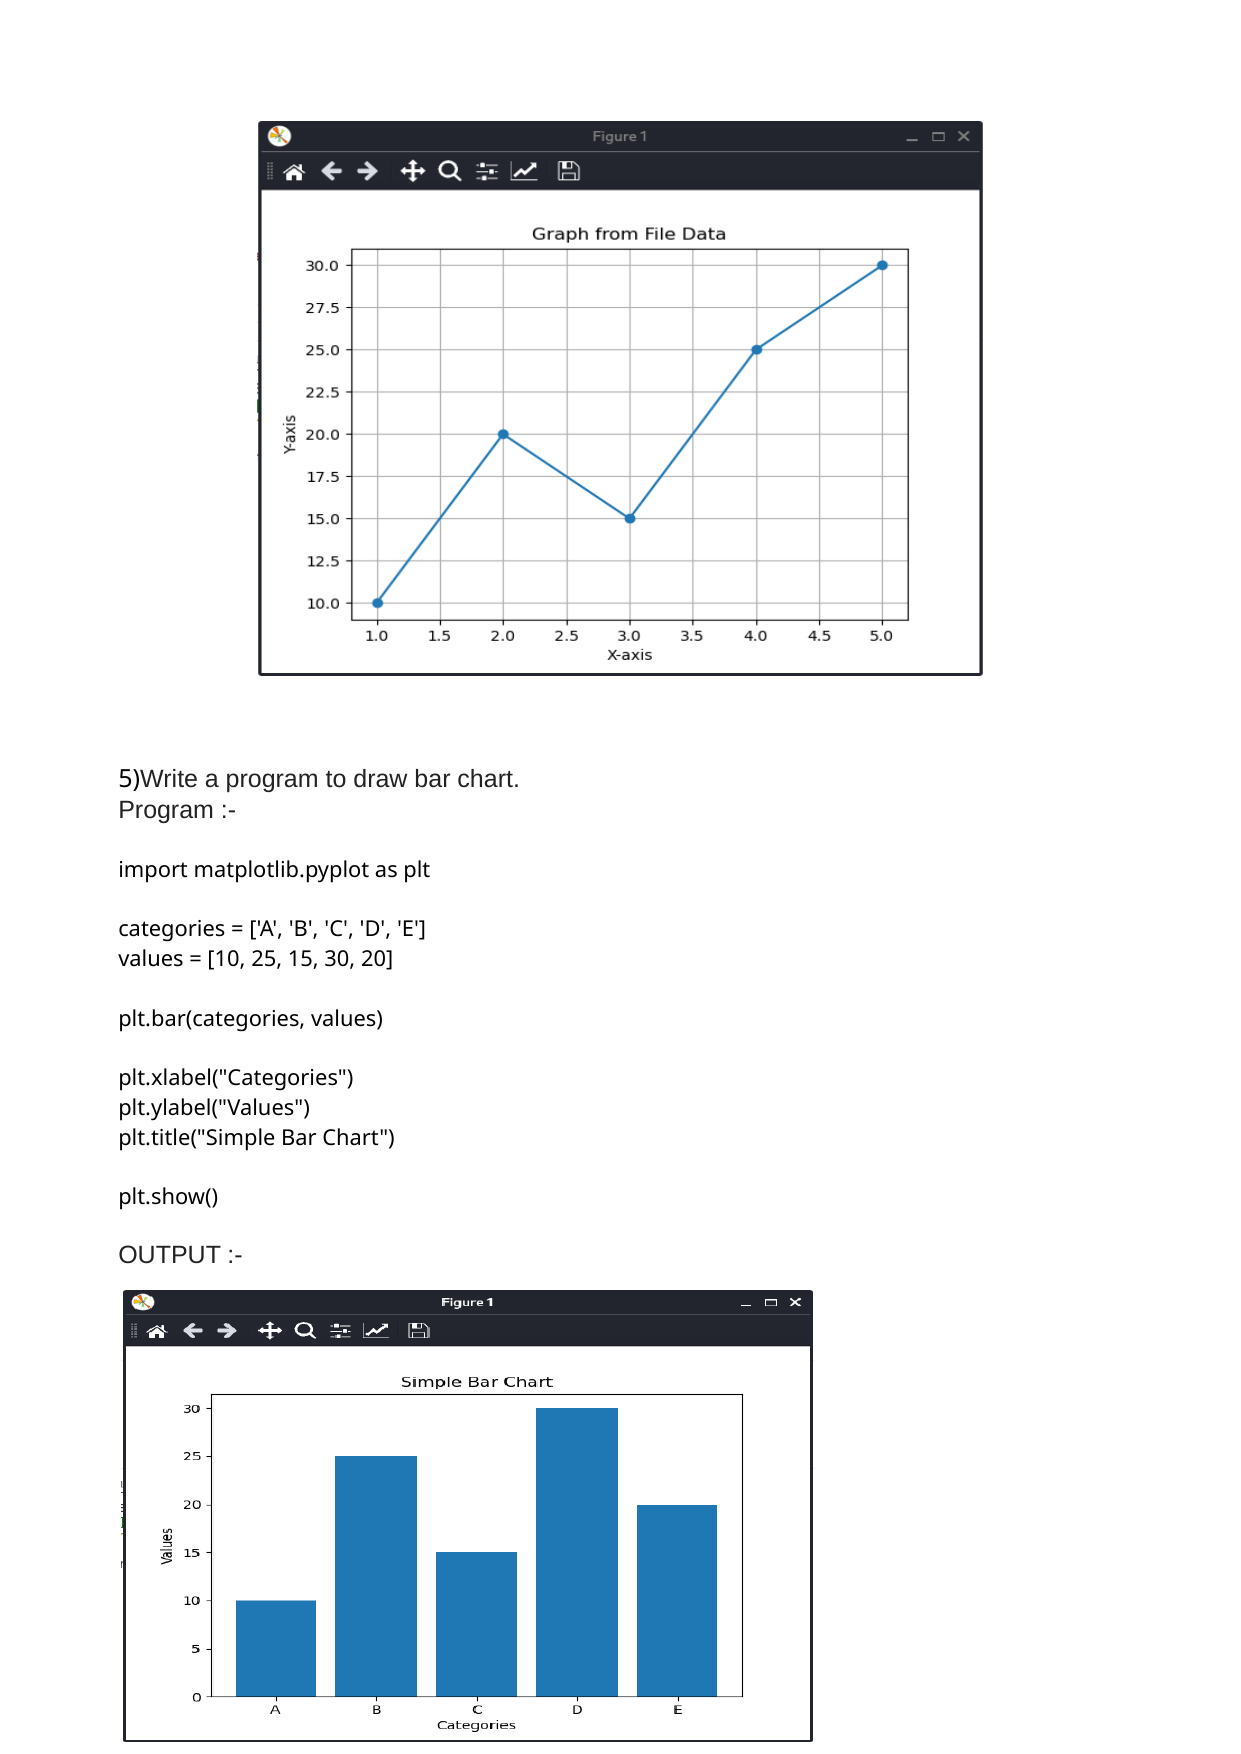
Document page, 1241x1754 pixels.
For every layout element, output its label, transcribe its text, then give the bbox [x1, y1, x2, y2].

text plt.title("Simple Bar Chart") [118, 1122, 1122, 1152]
picture [257, 118, 984, 676]
text plt.bar(categories, values) [118, 1003, 1122, 1032]
text plt.xlabel("Categories") [118, 1062, 1122, 1092]
text import matplotlib.pyplot as plt [118, 854, 1122, 883]
text 5)Write a program to draw bar chart. [118, 761, 1122, 795]
text plt.show() [118, 1181, 1122, 1211]
text values = [10, 25, 15, 30, 20] [118, 943, 1122, 973]
text Program :- [118, 795, 1122, 824]
text plt.ylabel("Values") [118, 1092, 1122, 1122]
text OUTPUT :- [118, 1240, 1122, 1269]
picture [121, 1288, 815, 1742]
text categories = ['A', 'B', 'C', 'D', 'E'] [118, 913, 1122, 943]
